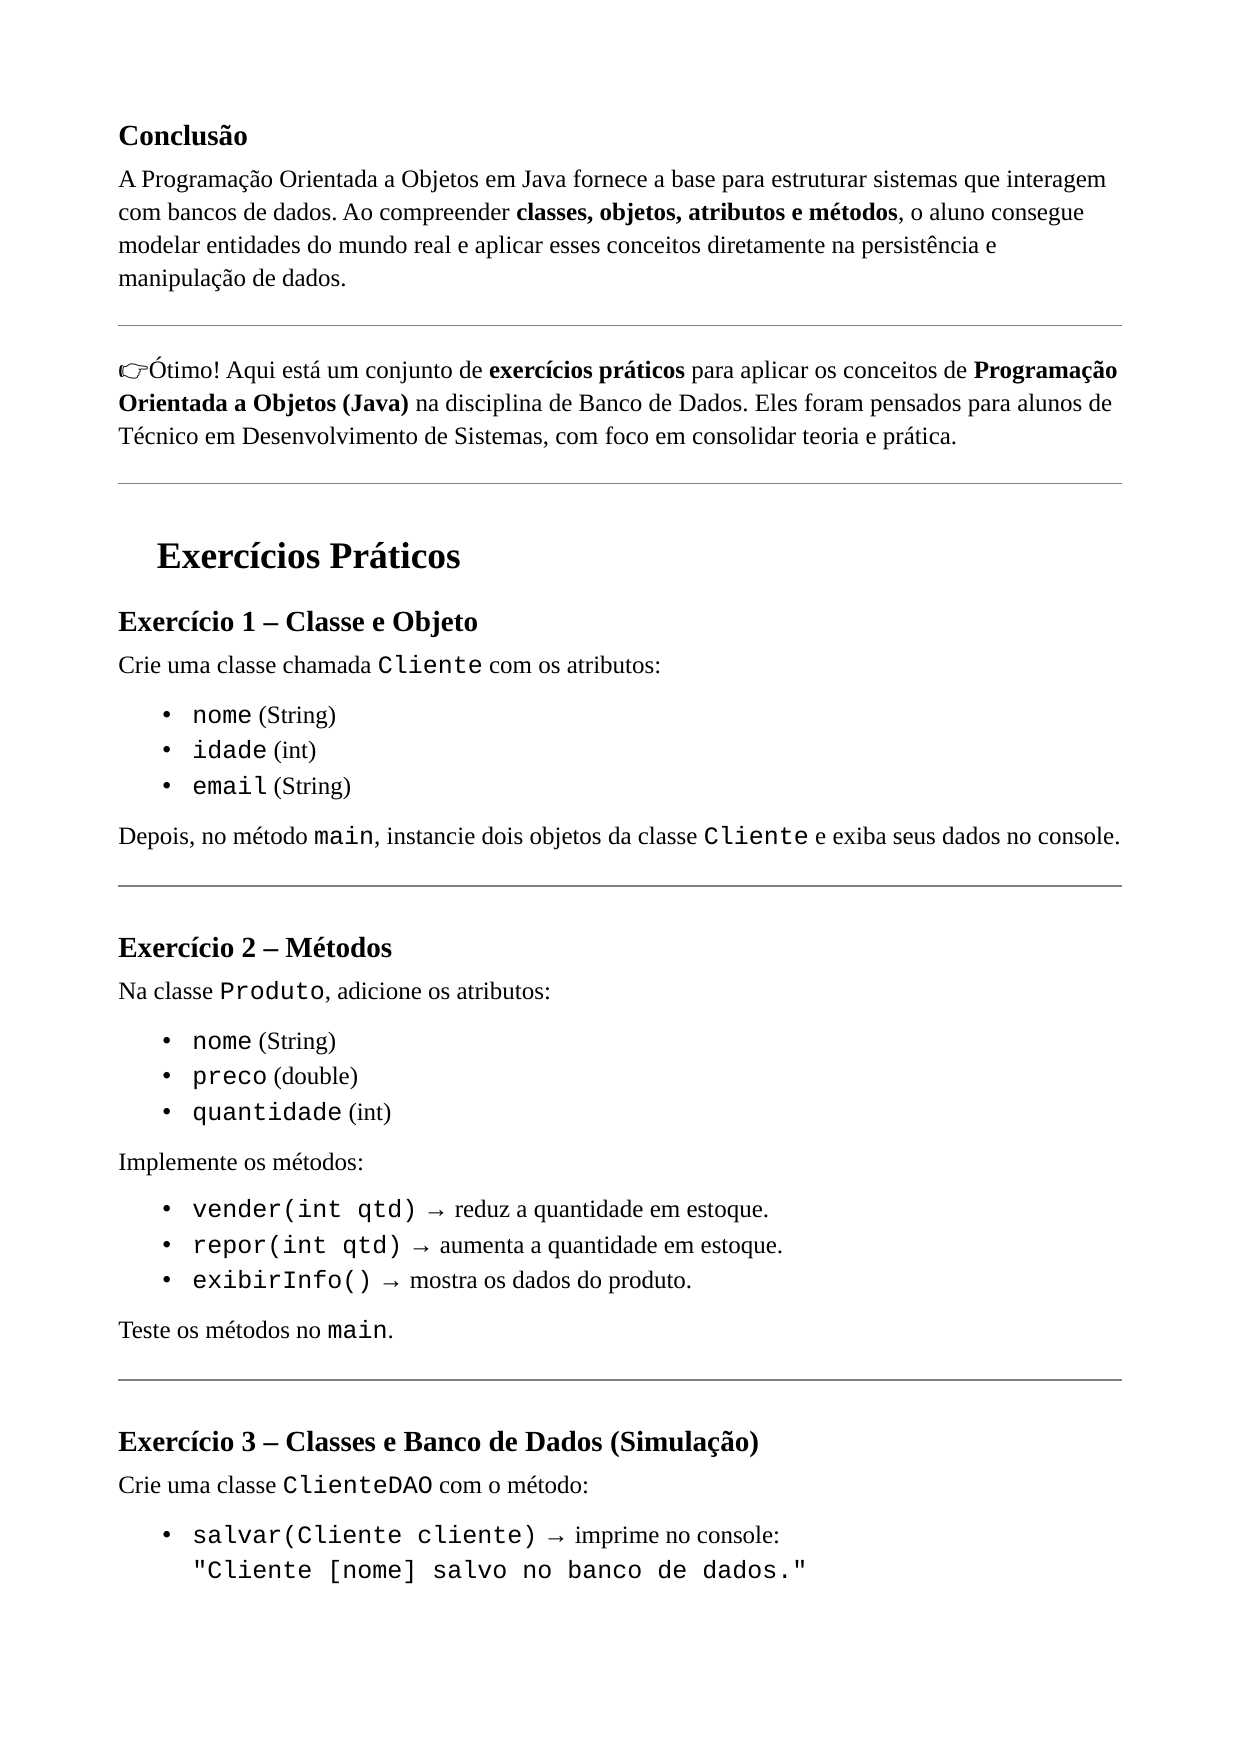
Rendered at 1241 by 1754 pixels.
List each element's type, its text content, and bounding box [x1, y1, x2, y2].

text A Programação Orientada a Objetos em Java fornece a base para estruturar sistemas que interagem com bancos de dados. Ao compreender classes, objetos, atributos e métodos, o aluno consegue modelar entidades do mundo real e aplicar esses conceitos diretamente na persistência e manipulação de dados. [118, 164, 1122, 292]
text 👉Ótimo! Aqui está um conjunto de exercícios práticos para aplicar os conceitos de Programação Orientada a Objetos (Java) na disciplina de Banco de Dados. Eles foram pensados para alunos de Técnico em Desenvolvimento de Sistemas, com foco em consolidar teoria e prática. [118, 355, 1122, 450]
list preco (double) [162, 1061, 1122, 1092]
list salvar(Cliente cliente) → imprime no console: "Cliente [nome] salvo no banco de dados." [162, 1520, 1122, 1586]
list vender(int qtd) → reduz a quantidade em estoque. [162, 1194, 1122, 1225]
list repor(int qtd) → aumenta a quantidade em estoque. [162, 1230, 1122, 1261]
subtitle Exercício 3 – Classes e Banco de Dados (Simulação) [118, 1424, 1122, 1457]
subtitle Exercício 1 – Classe e Objeto [118, 604, 1122, 638]
list quantidade (int) [162, 1097, 1122, 1127]
list nome (String) [162, 1026, 1122, 1057]
subtitle Conclusão [118, 118, 1122, 152]
text Crie uma classe chamada Cliente com os atributos: [118, 650, 1122, 681]
text Crie uma classe ClienteDAO com o método: [118, 1470, 1122, 1501]
list exibirInfo() → mostra os dados do produto. [162, 1265, 1122, 1296]
text Na classe Produto, adicione os atributos: [118, 976, 1122, 1007]
subtitle 📝 Exercícios Práticos [118, 534, 1122, 577]
list idade (int) [162, 736, 1122, 766]
subtitle Exercício 2 – Métodos [118, 930, 1122, 963]
list nome (String) [162, 700, 1122, 731]
list email (String) [162, 771, 1122, 802]
text Teste os métodos no main. [118, 1315, 1122, 1346]
text Implemente os métodos: [118, 1147, 1122, 1175]
text Depois, no método main, instancie dois objetos da classe Cliente e exiba seus dados no console. [118, 821, 1122, 852]
